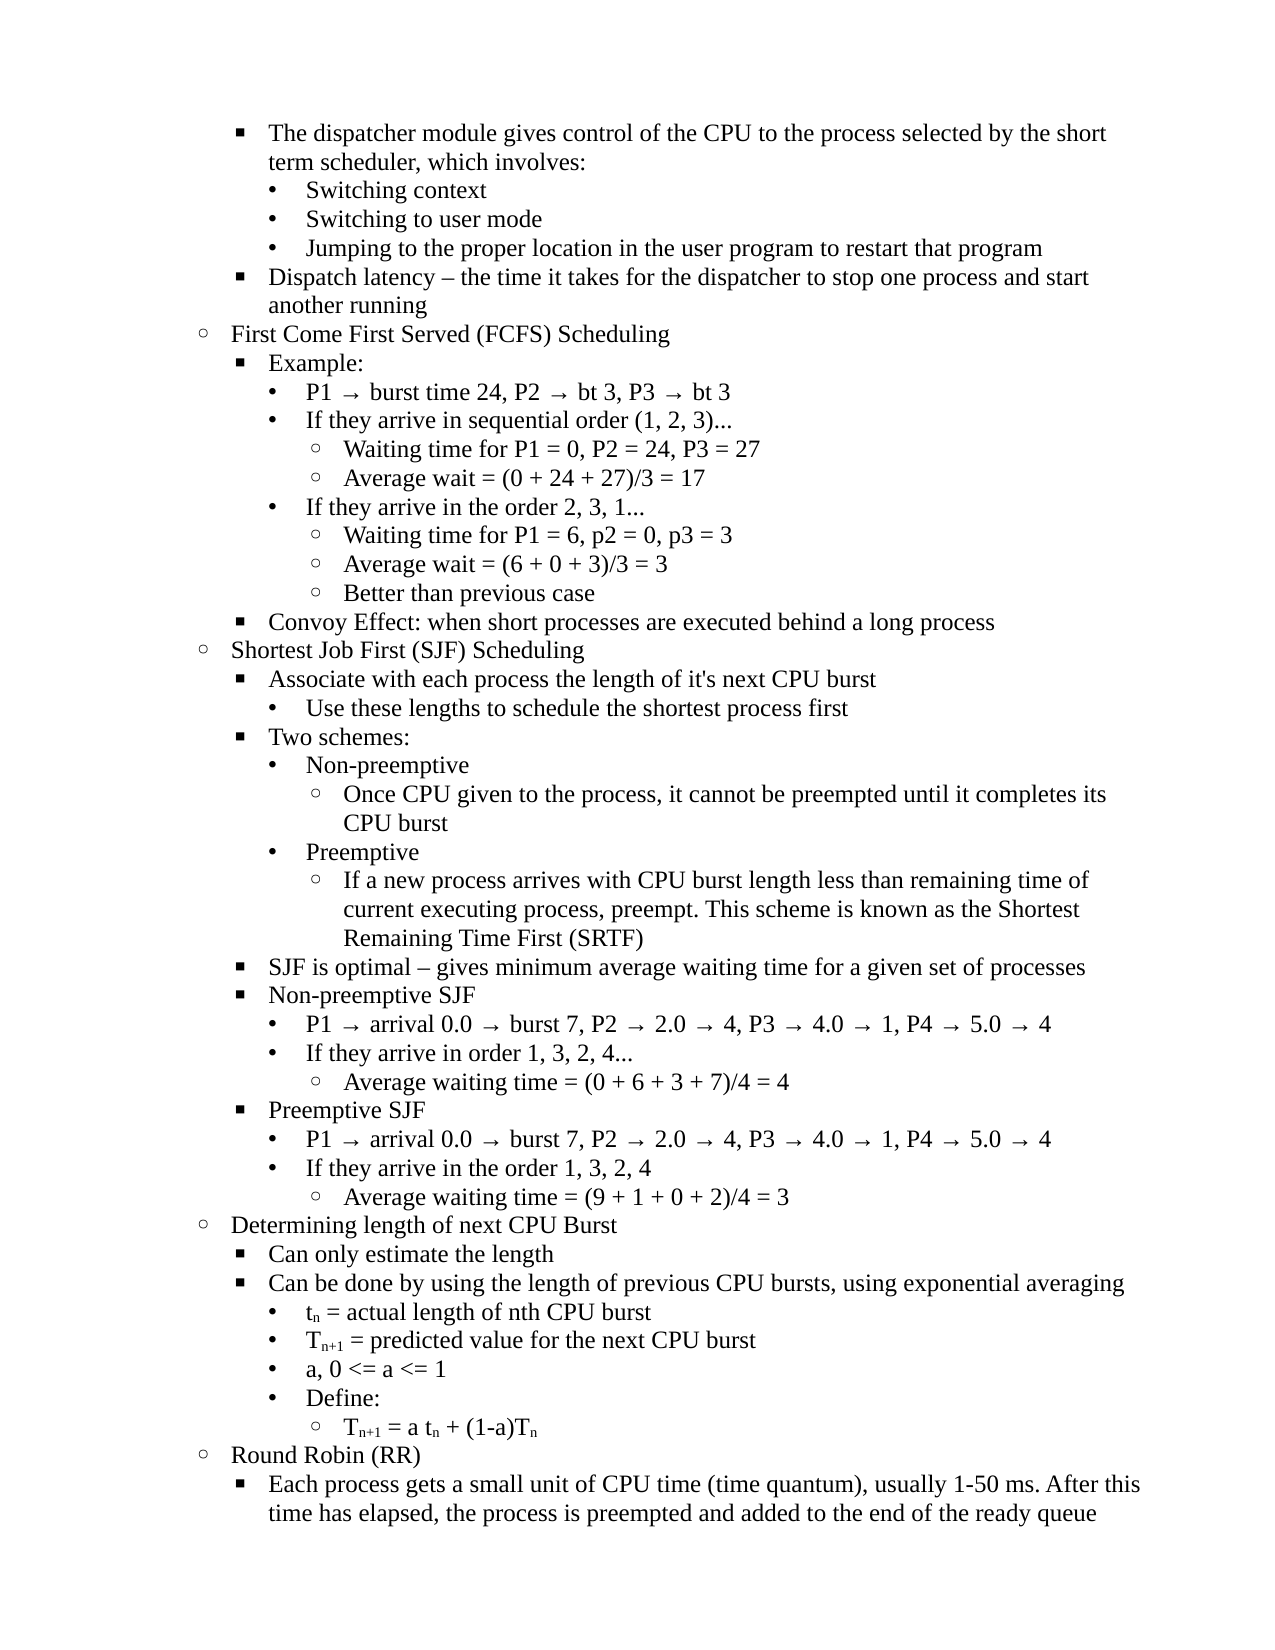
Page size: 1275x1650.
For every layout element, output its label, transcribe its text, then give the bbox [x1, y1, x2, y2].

list Switching context [268, 176, 1157, 204]
list Tn+1 = a tn + (1-a)Tn [306, 1412, 1157, 1441]
list Non-preemptive [268, 751, 1157, 779]
list tn = actual length of nth CPU burst [268, 1297, 1157, 1326]
list First Come First Served (FCFS) Scheduling [193, 319, 1157, 348]
list Waiting time for P1 = 0, P2 = 24, P3 = 27 [306, 434, 1157, 463]
list P1 → arrival 0.0 → burst 7, P2 → 2.0 → 4, P3 → 4.0 → 1, P4 → 5.0 → 4 [268, 1124, 1157, 1153]
list Shortest Job First (SJF) Scheduling [193, 636, 1157, 664]
list Can only estimate the length [231, 1239, 1157, 1268]
list If they arrive in order 1, 3, 2, 4... [268, 1038, 1157, 1067]
list Average wait = (0 + 24 + 27)/3 = 17 [306, 463, 1157, 492]
list Non-preemptive SJF [231, 981, 1157, 1009]
list Jumping to the proper location in the user program to restart that program [268, 233, 1157, 262]
list Round Robin (RR) [193, 1441, 1157, 1469]
list SJF is optimal – gives minimum average waiting time for a given set of processes [231, 952, 1157, 981]
list P1 → arrival 0.0 → burst 7, P2 → 2.0 → 4, P3 → 4.0 → 1, P4 → 5.0 → 4 [268, 1009, 1157, 1038]
list Better than previous case [306, 578, 1157, 607]
list Average waiting time = (0 + 6 + 3 + 7)/4 = 4 [306, 1067, 1157, 1096]
list Define: [268, 1383, 1157, 1412]
list Each process gets a small unit of CPU time (time quantum), usually 1-50 ms. After this time has elapsed, the process is preempted and added to the end of the ready queue [231, 1469, 1157, 1527]
list Preemptive SJF [231, 1096, 1157, 1124]
list P1 → burst time 24, P2 → bt 3, P3 → bt 3 [268, 377, 1157, 406]
list Once CPU given to the process, it cannot be preempted until it completes its CPU burst [306, 779, 1157, 837]
list Can be done by using the length of previous CPU bursts, using exponential averaging [231, 1268, 1157, 1297]
list If they arrive in the order 1, 3, 2, 4 [268, 1153, 1157, 1182]
list Waiting time for P1 = 6, p2 = 0, p3 = 3 [306, 521, 1157, 549]
list If a new process arrives with CPU burst length less than remaining time of current executing process, preempt. This scheme is known as the Shortest Remaining Time First (SRTF) [306, 866, 1157, 952]
list Preemptive [268, 837, 1157, 866]
list a, 0 <= a <= 1 [268, 1354, 1157, 1383]
list Determining length of next CPU Burst [193, 1211, 1157, 1239]
list Associate with each process the length of it's next CPU burst [231, 664, 1157, 693]
list The dispatcher module gives control of the CPU to the process selected by the short term scheduler, which involves: [231, 118, 1157, 176]
list Example: [231, 348, 1157, 377]
list Dispatch latency – the time it takes for the dispatcher to stop one process and start another running [231, 262, 1157, 319]
list Average waiting time = (9 + 1 + 0 + 2)/4 = 3 [306, 1182, 1157, 1211]
list Average wait = (6 + 0 + 3)/3 = 3 [306, 549, 1157, 578]
list Switching to user mode [268, 204, 1157, 233]
list If they arrive in the order 2, 3, 1... [268, 492, 1157, 521]
list Convoy Effect: when short processes are executed behind a long process [231, 607, 1157, 636]
list Tn+1 = predicted value for the next CPU burst [268, 1326, 1157, 1354]
list If they arrive in sequential order (1, 2, 3)... [268, 406, 1157, 434]
list Use these lengths to schedule the shortest process first [268, 693, 1157, 722]
list Two schemes: [231, 722, 1157, 751]
